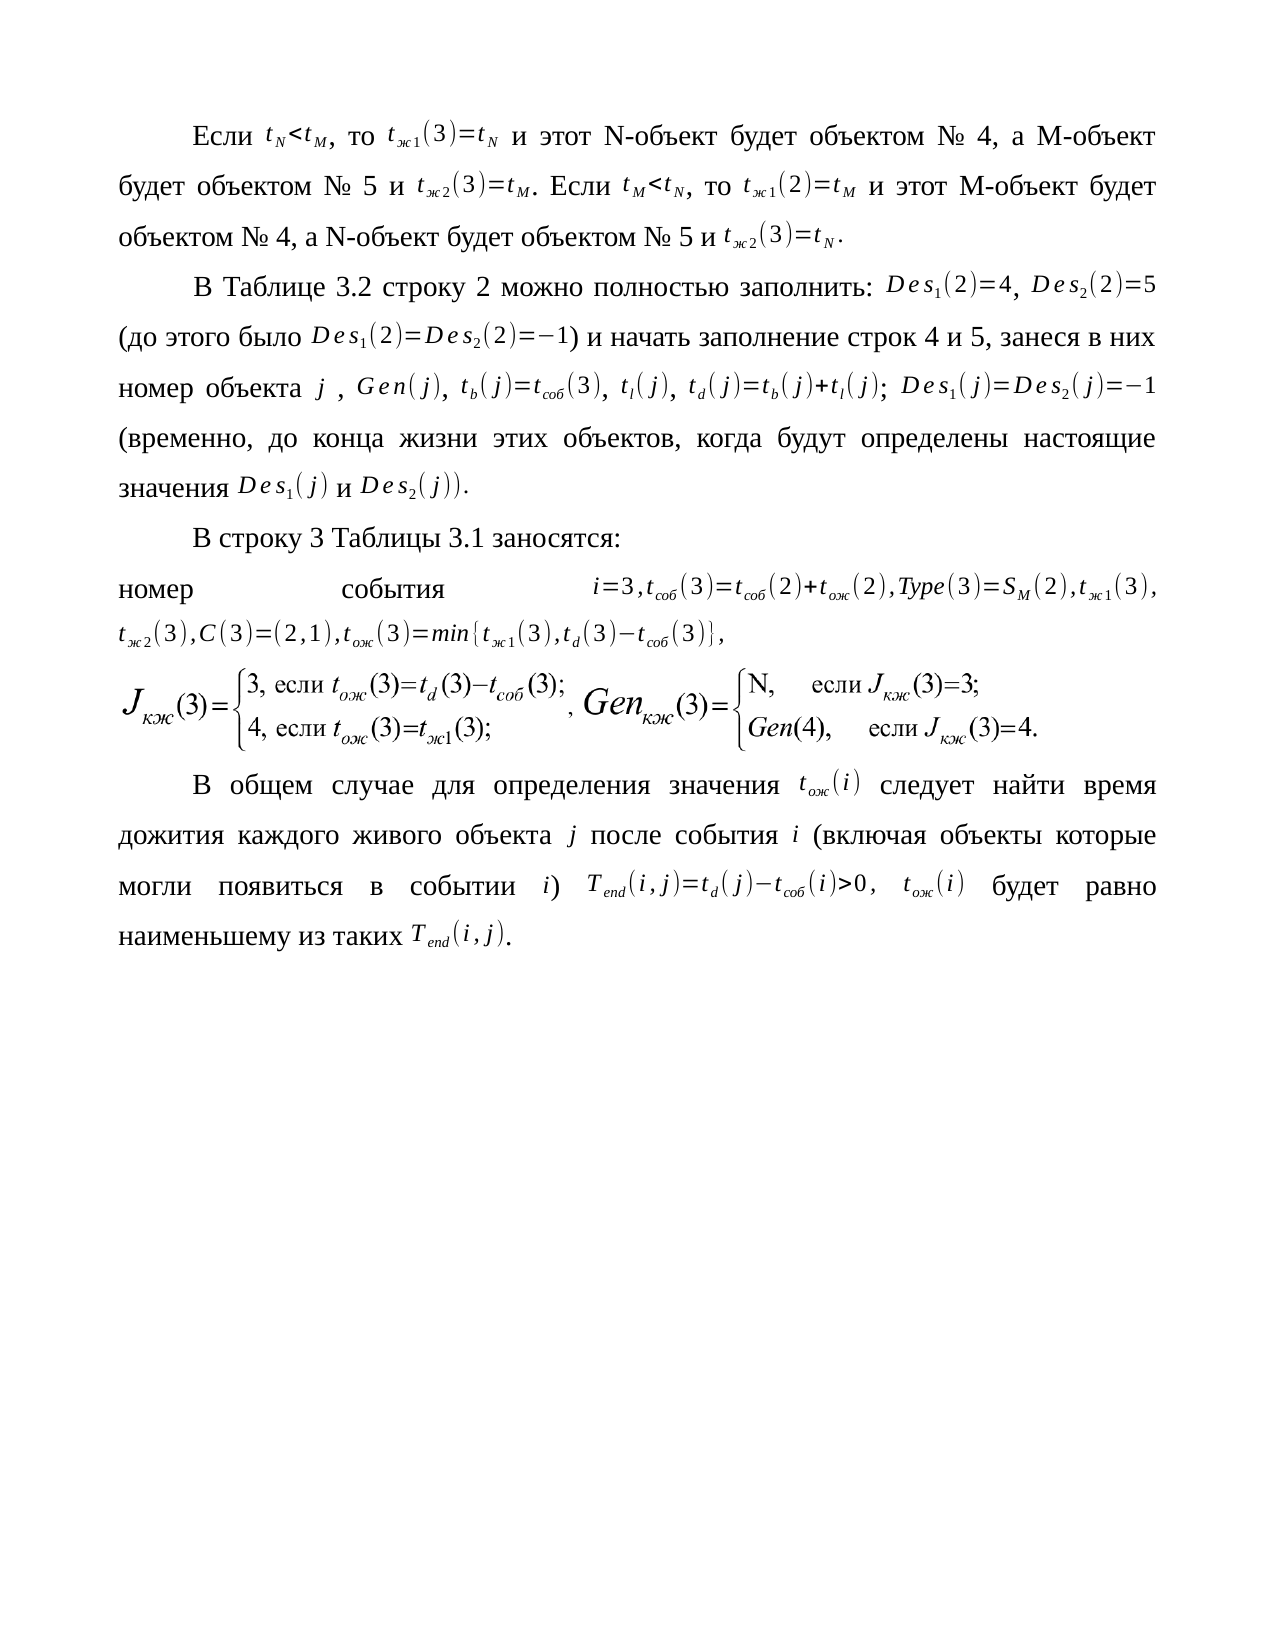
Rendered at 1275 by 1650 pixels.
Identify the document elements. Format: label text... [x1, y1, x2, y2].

picture [118, 665, 1040, 753]
text Если , то и этот N-объект будет объектом № 4, а M-объект будет объектом № 5 и . Если , то и этот M-объект будет объектом № 4, а N-объект будет объектом № 5 и [118, 118, 1157, 252]
text номер события [118, 571, 1157, 651]
text В строку 3 Таблицы 3.1 заносятся: [118, 521, 1157, 554]
text В общем случае для определения значения следует найти время дожития каждого живого объекта после события (включая объекты которые могли появиться в событии ) будет равно наименьшему из таких . [118, 767, 1157, 952]
text В Таблице 3.2 строку 2 можно полностью заполнить: , (до этого было ) и начать заполнение строк 4 и 5, занеся в них номер объекта , , , , ; (временно, до конца жизни этих объектов, когда будут определены настоящие значения и [118, 269, 1157, 504]
